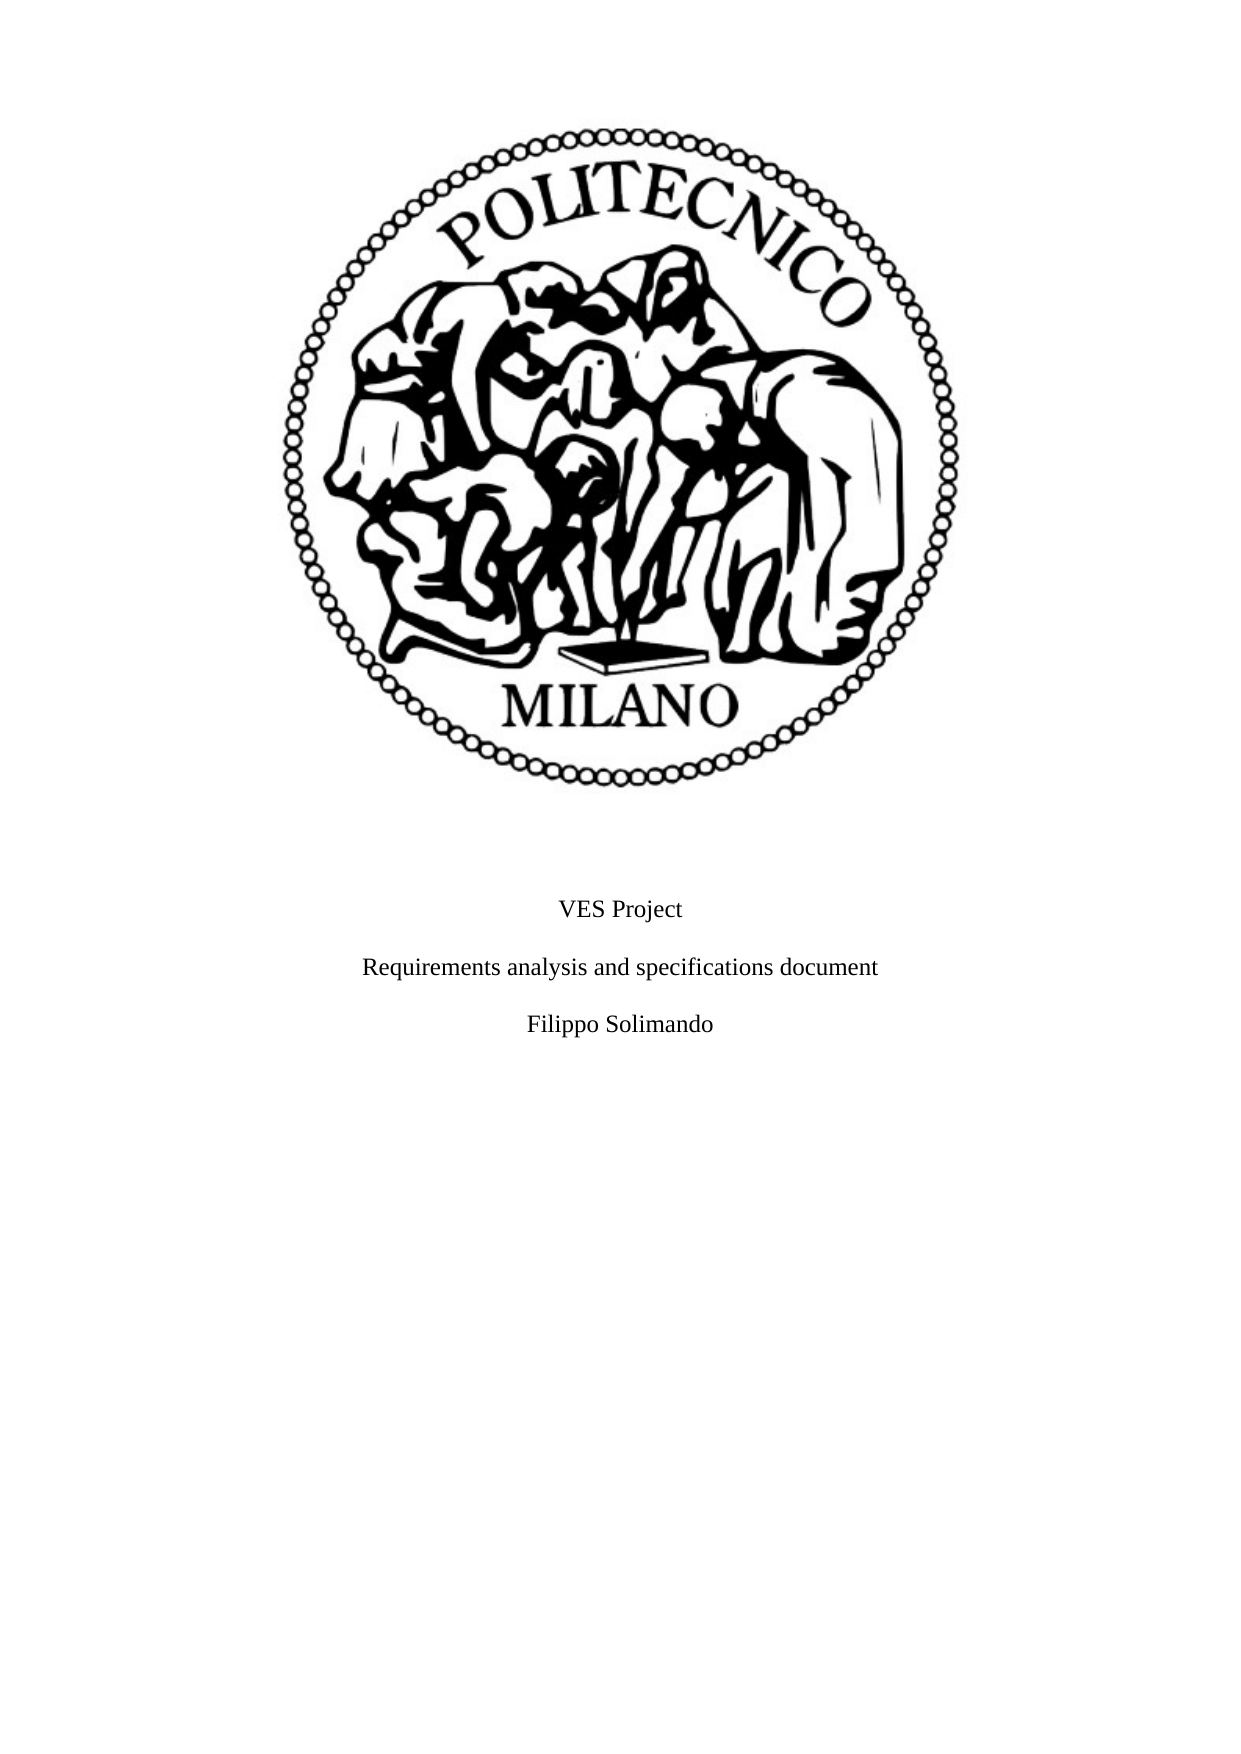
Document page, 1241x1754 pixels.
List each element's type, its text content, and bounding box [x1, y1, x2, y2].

text VES Project [118, 894, 1122, 923]
text Filippo Solimando [118, 1009, 1122, 1038]
picture [266, 118, 974, 808]
text Requirements analysis and specifications document [118, 952, 1122, 981]
